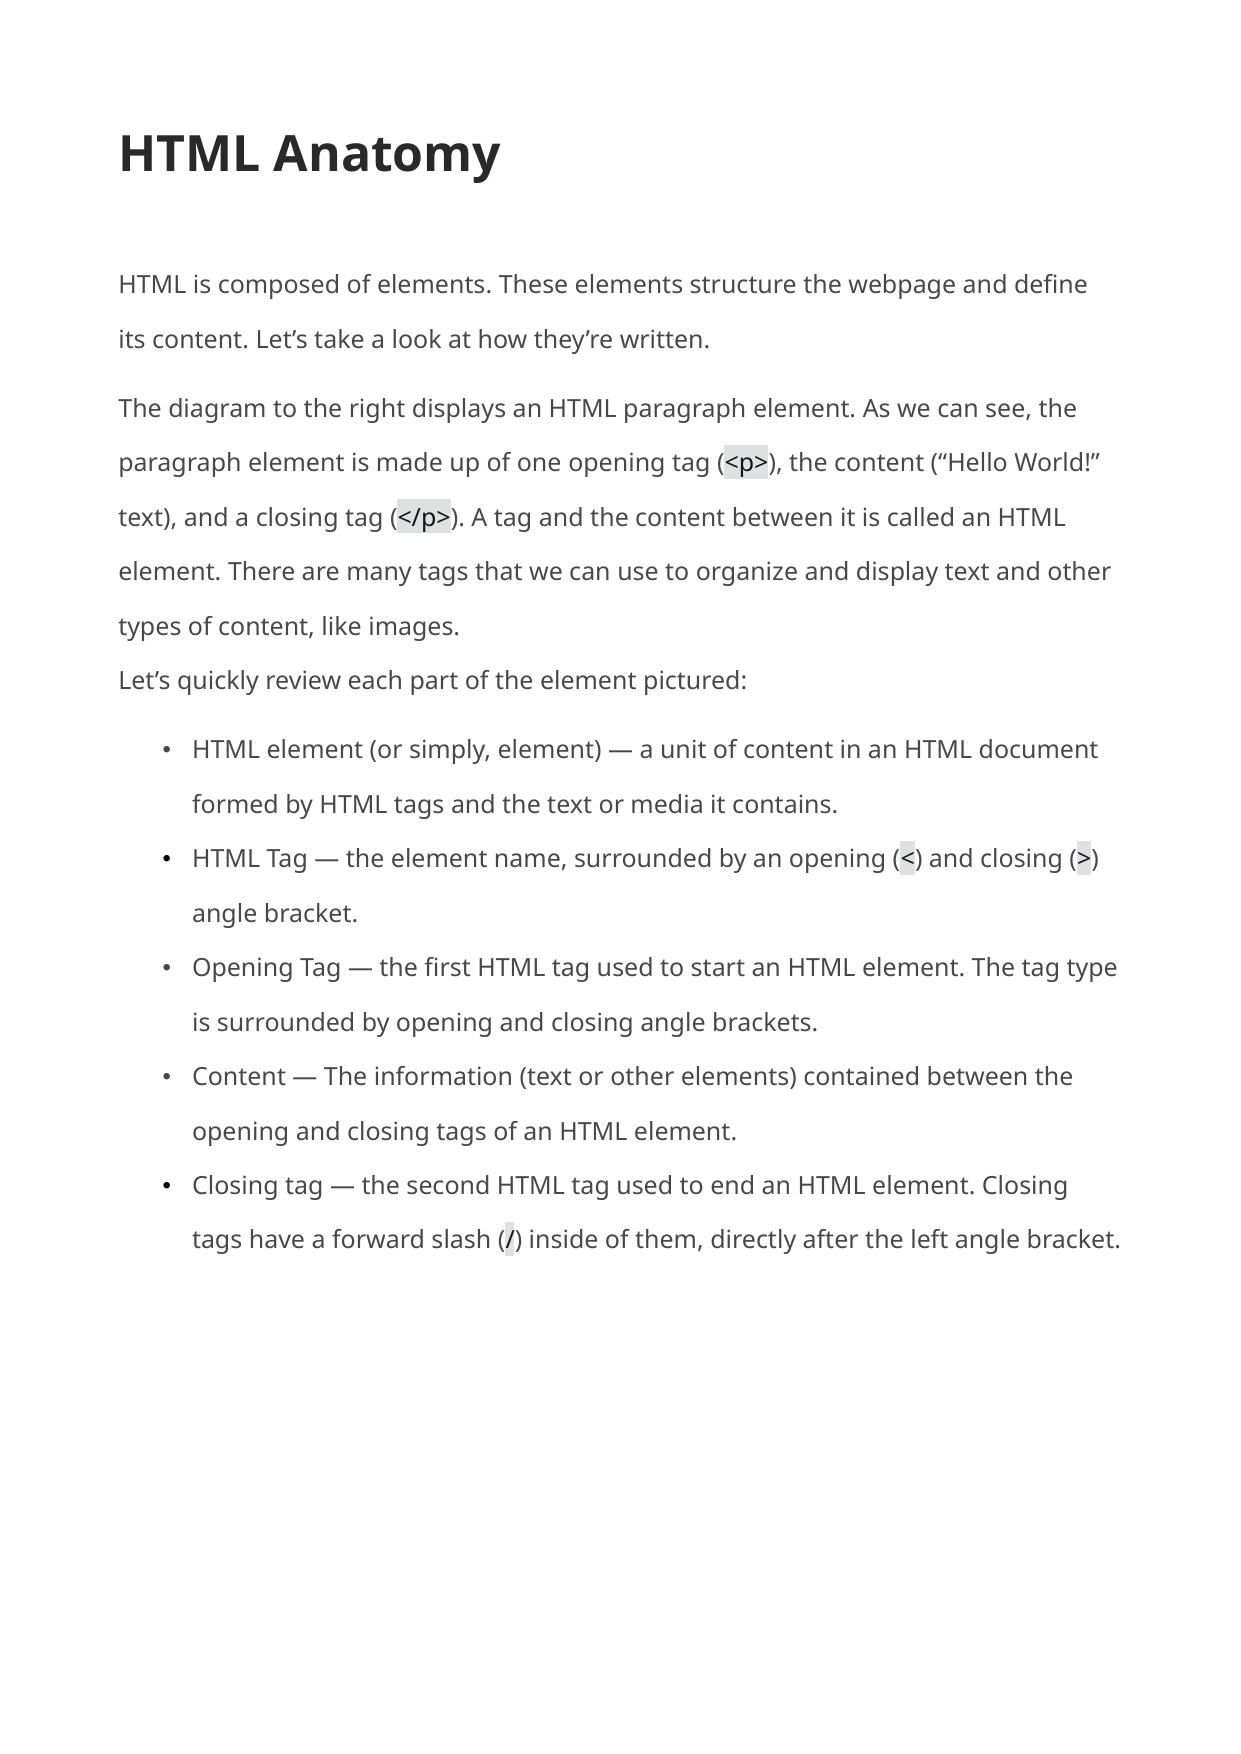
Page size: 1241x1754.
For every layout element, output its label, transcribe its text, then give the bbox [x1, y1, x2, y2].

text The diagram to the right displays an HTML paragraph element. As we can see, the paragraph element is made up of one opening tag (<p>), the content (“Hello World!” text), and a closing tag (</p>). A tag and the content between it is called an HTML element. There are many tags that we can use to organize and display text and other types of content, like images. [118, 390, 1122, 642]
subtitle HTML Anatomy [118, 118, 1122, 186]
list Opening Tag — the first HTML tag used to start an HTML element. The tag type is surrounded by opening and closing angle brackets. [162, 950, 1122, 1038]
list Content — The information (text or other elements) contained between the opening and closing tags of an HTML element. [162, 1059, 1122, 1147]
text Let’s quickly review each part of the element pictured: [118, 663, 1122, 697]
list HTML element (or simply, element) — a unit of content in an HTML document formed by HTML tags and the text or media it contains. [162, 732, 1122, 820]
text HTML is composed of elements. These elements structure the webpage and define its content. Let’s take a look at how they’re written. [118, 267, 1122, 355]
list HTML Tag — the element name, surrounded by an opening (<) and closing (>) angle bracket. [162, 841, 1122, 929]
list Closing tag — the second HTML tag used to end an HTML element. Closing tags have a forward slash (/) inside of them, directly after the left angle bracket. [162, 1168, 1122, 1256]
